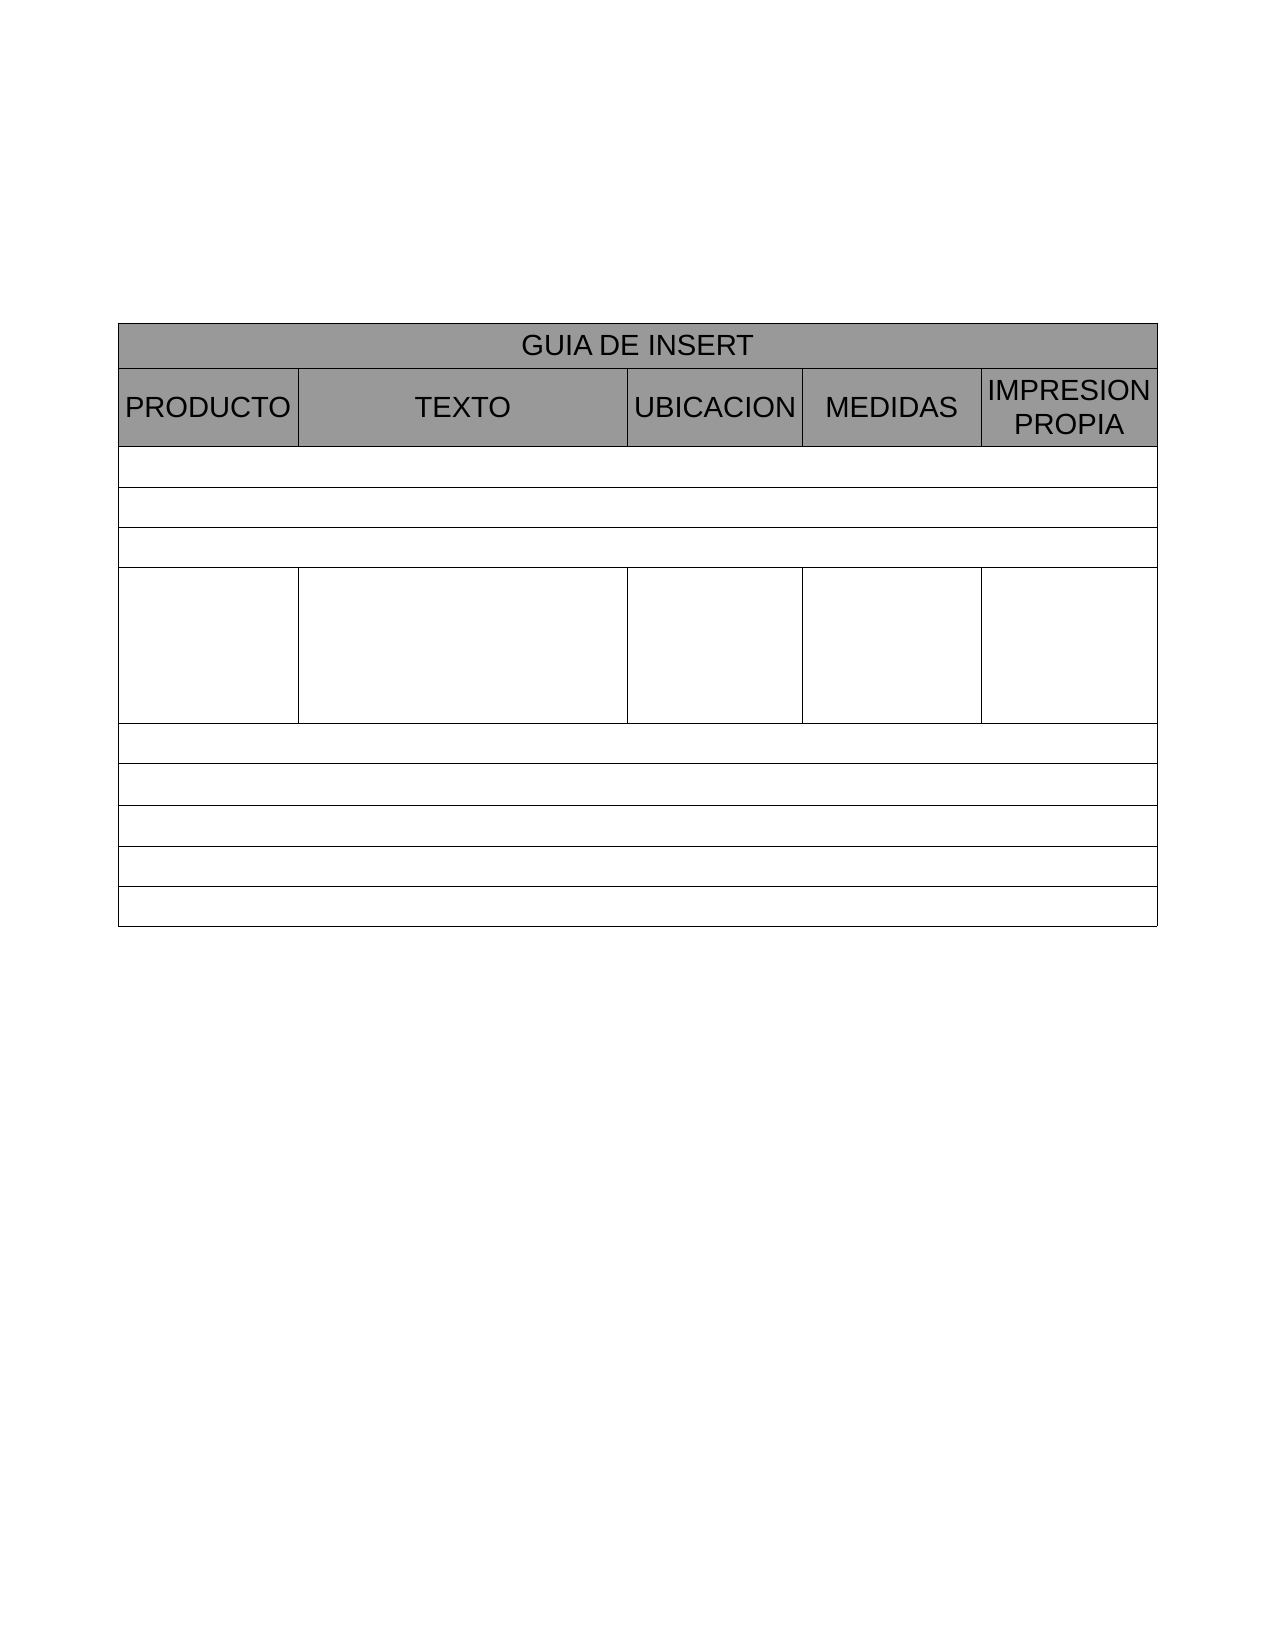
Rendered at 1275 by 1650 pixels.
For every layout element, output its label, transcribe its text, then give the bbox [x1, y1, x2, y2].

table_header GUIA DE INSERT [119, 324, 1157, 368]
table_cell <p.ubicacion> [628, 568, 802, 722]
table_cell PRODUCTO [119, 369, 298, 446]
table_cell IMPRESION PROPIA [982, 369, 1157, 446]
table_cell <p.descrip.split('TEXTO:')[-1]> [299, 568, 627, 722]
table_cell </choose> [119, 847, 1157, 886]
table_cell UBICACION [628, 369, 802, 446]
table_cell TEXTO [299, 369, 627, 446]
table_cell <when test="p.producto.category.name == 'Insert'"> [119, 528, 1157, 567]
table_cell <otherwise test=""> [119, 764, 1157, 805]
table_cell <(p.descrip.split('Impresion propia: ')[-1]).split('\n')[0]> [982, 568, 1157, 722]
table_cell </when> [119, 724, 1157, 763]
table_cell </otherwise> [119, 806, 1157, 846]
table_cell </for> [119, 887, 1157, 926]
table_cell <choose test=""> [119, 488, 1157, 527]
table_cell MEDIDAS [803, 369, 981, 446]
table_cell <p.producto.name> [119, 568, 298, 722]
table_cell <for each="p in edicion['edicion'].publicacionesDiario"> [119, 447, 1157, 487]
table_cell <p.medidas> [803, 568, 981, 722]
